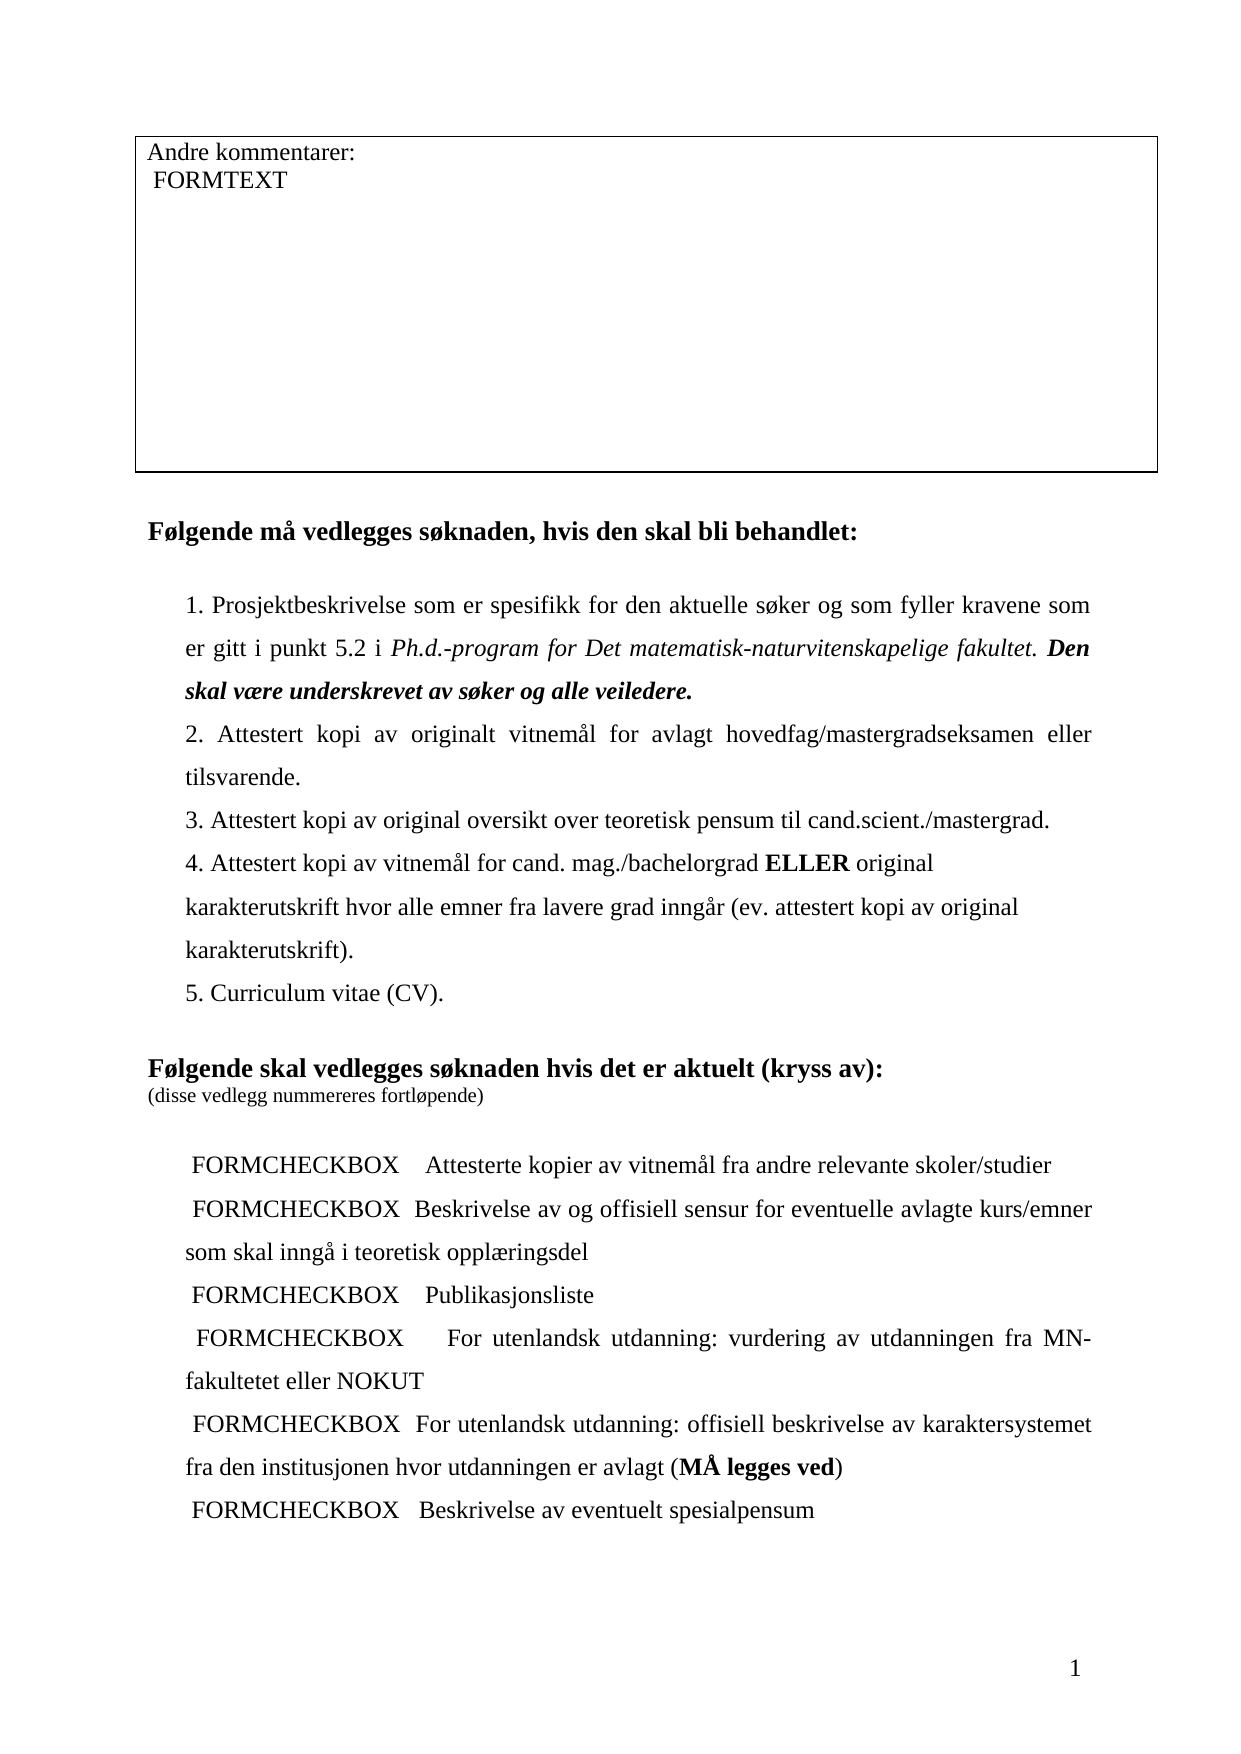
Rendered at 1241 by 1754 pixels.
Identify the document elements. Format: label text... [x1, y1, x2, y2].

text 4. Attestert kopi av vitnemål for cand. mag./bachelorgrad ELLER original karakterutskrift hvor alle emner fra lavere grad inngår (ev. attestert kopi av original karakterutskrift). [185, 848, 1092, 963]
text 1. Prosjektbeskrivelse som er spesifikk for den aktuelle søker og som fyller kravene som er gitt i punkt 5.2 i Ph.d.-program for Det matematisk-naturvitenskapelige fakultet. Den skal være underskrevet av søker og alle veiledere. [185, 590, 1092, 705]
text FORMCHECKBOX Beskrivelse av eventuelt spesialpensum [185, 1496, 1092, 1524]
text 5. Curriculum vitae (CV). [185, 978, 1092, 1007]
text FORMCHECKBOX For utenlandsk utdanning: offisiell beskrivelse av karaktersystemet fra den institusjonen hvor utdanningen er avlagt (MÅ legges ved) [185, 1409, 1092, 1481]
text FORMCHECKBOX Attesterte kopier av vitnemål fra andre relevante skoler/studier [185, 1151, 1092, 1179]
text 2. Attestert kopi av originalt vitnemål for avlagt hovedfag/mastergradseksamen eller tilsvarende. [185, 719, 1092, 791]
text FORMCHECKBOX Beskrivelse av og offisiell sensur for eventuelle avlagte kurs/emner som skal inngå i teoretisk opplæringsdel [185, 1194, 1092, 1266]
text 3. Attestert kopi av original oversikt over teoretisk pensum til cand.scient./mastergrad. [185, 805, 1092, 834]
text Følgende må vedlegges søknaden, hvis den skal bli behandlet: [148, 516, 1092, 547]
text FORMCHECKBOX Publikasjonsliste [185, 1280, 1092, 1309]
table_header Andre kommentarer: FORMTEXT [136, 137, 1157, 471]
text FORMCHECKBOX For utenlandsk utdanning: vurdering av utdanningen fra MN-fakultetet eller NOKUT [185, 1323, 1092, 1395]
text Følgende skal vedlegges søknaden hvis det er aktuelt (kryss av): [148, 1052, 1092, 1083]
text (disse vedlegg nummereres fortløpende) [148, 1083, 1092, 1107]
